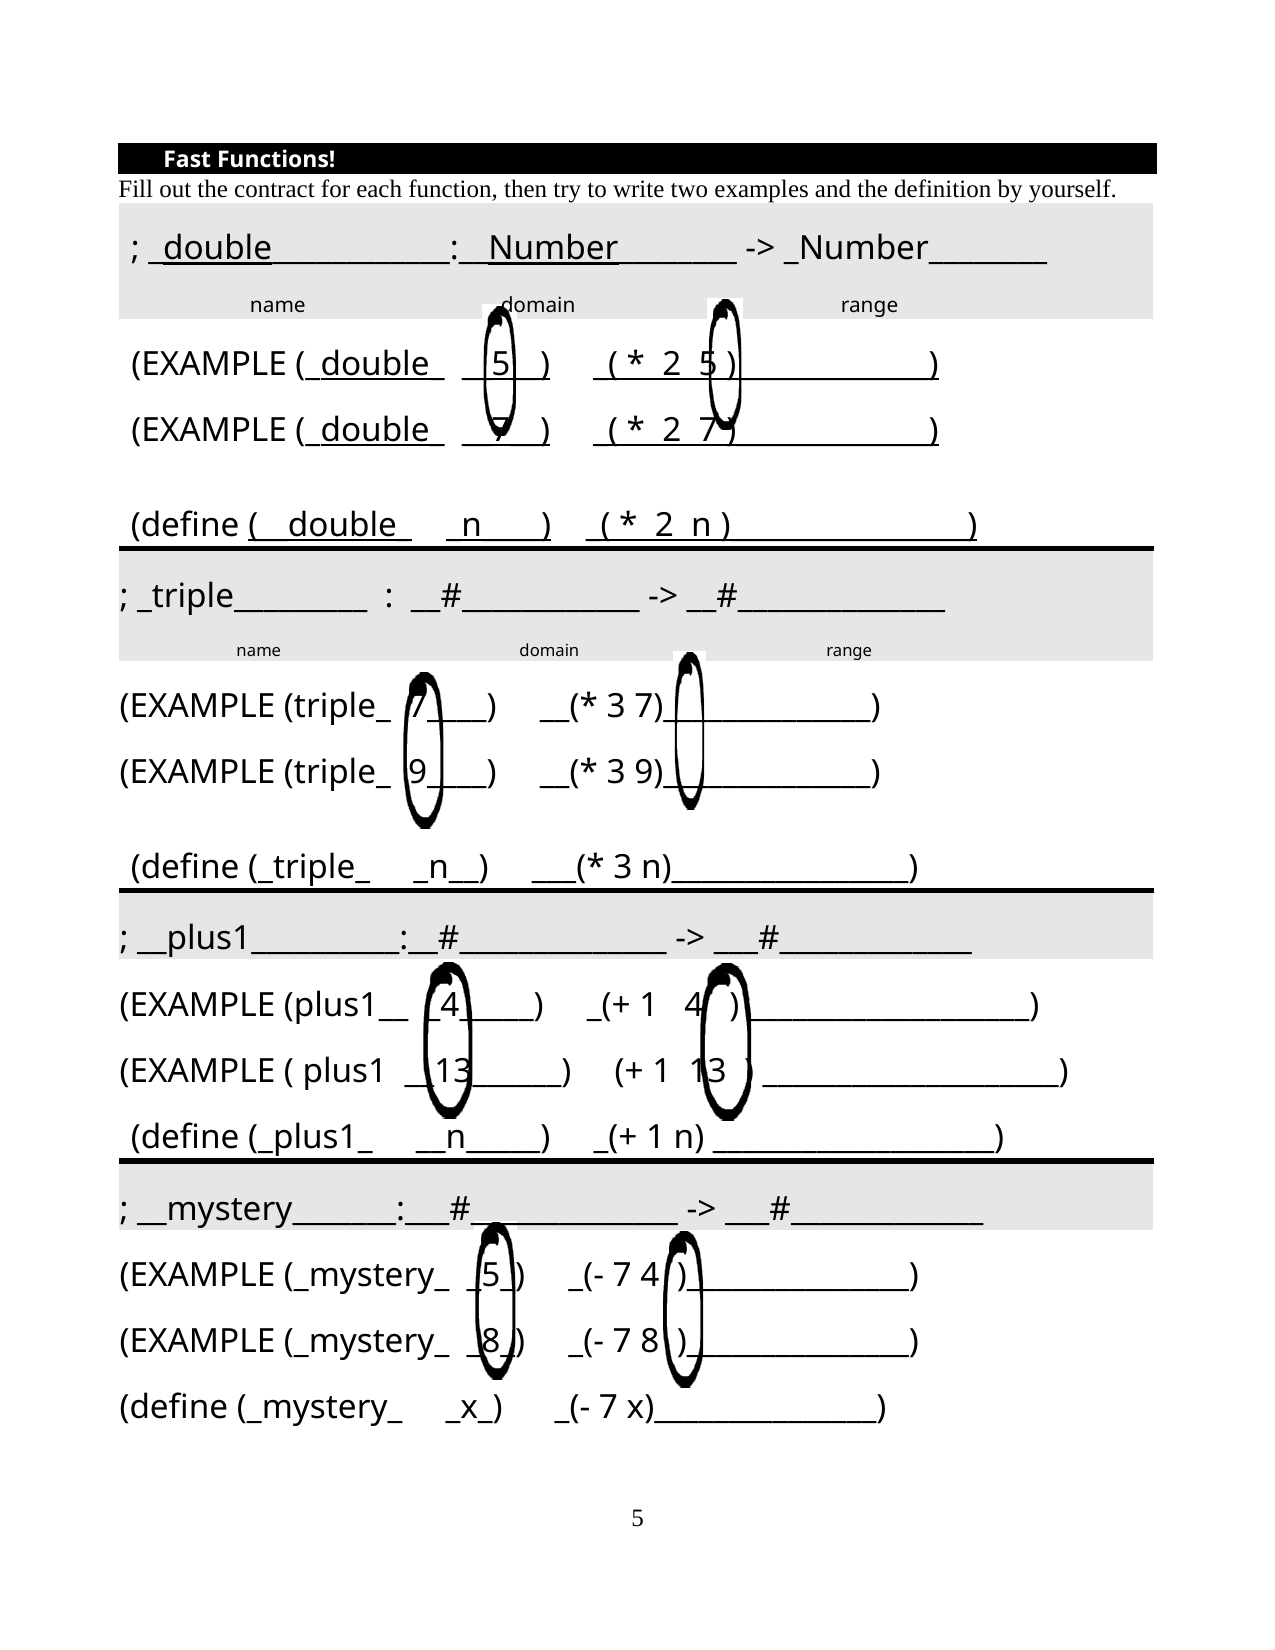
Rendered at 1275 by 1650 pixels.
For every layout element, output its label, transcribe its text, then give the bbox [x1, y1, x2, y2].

picture [708, 380, 742, 430]
picture [423, 962, 473, 1119]
table_cell (EXAMPLE (_mystery_ _8_) _(- 7 8 )_______________) [705, 1296, 1153, 1362]
table_cell (EXAMPLE ( plus1 __13______) (+ 1 13 ) ____________________) [753, 1026, 1153, 1092]
table_cell ; __plus1__________:__#______________ -> ___#_____________ [119, 893, 1153, 959]
table_cell (define (_mystery_ _x_) _(- 7 x)_______________) [119, 1362, 1153, 1428]
table_cell (EXAMPLE (triple_ 9____) __(* 3 9)______________) [445, 727, 673, 793]
picture [483, 380, 516, 436]
table_cell (EXAMPLE (triple_ 7____) __(* 3 7)______________) [119, 661, 673, 727]
picture [700, 963, 752, 1121]
table_cell (EXAMPLE (plus1__ _4_____) _(+ 1 4 ) ___________________) [119, 960, 1153, 1026]
table_cell (EXAMPLE ( plus1 __13______) (+ 1 13 ) ____________________) [119, 1026, 422, 1092]
table_cell ; _triple_________ : __#____________ -> __#______________ name domain range [119, 551, 1153, 661]
picture [674, 788, 705, 810]
table_cell (define (_plus1_ __n_____) _(+ 1 n) ___________________) [119, 1092, 1153, 1158]
table_header ; _double____________:__Number________ -> _Number________ name domain range [119, 203, 1153, 319]
table_cell (EXAMPLE (_mystery_ _5_) _(- 7 4 )_______________) [705, 1230, 1153, 1296]
table_cell (EXAMPLE (_double_ __7__) _( * 2 7 )_____________) [119, 385, 1153, 451]
table_cell (EXAMPLE (_mystery_ _5_) _(- 7 4 )_______________) [119, 1230, 474, 1296]
table_cell (define (_triple_ _n__) ___(* 3 n)________________) [119, 793, 1153, 888]
table_cell (EXAMPLE (triple_ 7____) __(* 3 7)______________) [706, 661, 1153, 727]
table_cell ; __mystery_______:___#______________ -> ___#_____________ [119, 1164, 1153, 1230]
picture [708, 363, 712, 373]
table_cell (EXAMPLE (_double_ __5__) _( * 2 5 )_____________) [517, 319, 707, 385]
text Fill out the contract for each function, then try to write two examples and the definition by yourself. [118, 174, 1157, 203]
picture [475, 1225, 516, 1380]
table_cell (EXAMPLE (_double_ __5__) _( * 2 5 )_____________) [743, 319, 1153, 385]
table_cell (EXAMPLE (_double_ __5__) _( * 2 5 )_____________) [119, 319, 482, 385]
picture [663, 1231, 704, 1388]
table_cell (EXAMPLE (_mystery_ _8_) _(- 7 8 )_______________) [119, 1296, 474, 1362]
table_cell (EXAMPLE (triple_ 9____) __(* 3 9)______________) [706, 727, 1153, 793]
table_cell (define (__double_ _n____) _( * 2 n )________________) [119, 451, 1153, 546]
picture [483, 306, 516, 378]
picture [674, 722, 705, 786]
table_cell (EXAMPLE ( plus1 __13______) (+ 1 13 ) ____________________) [474, 1026, 699, 1092]
subtitle Fast Functions! [118, 143, 1157, 174]
picture [403, 672, 444, 829]
table_cell (EXAMPLE (_mystery_ _8_) _(- 7 8 )_______________) [517, 1296, 661, 1362]
table_cell (EXAMPLE (triple_ 9____) __(* 3 9)______________) [119, 727, 402, 793]
table_cell (EXAMPLE (_mystery_ _5_) _(- 7 4 )_______________) [517, 1230, 661, 1296]
picture [708, 299, 742, 378]
picture [674, 652, 705, 720]
